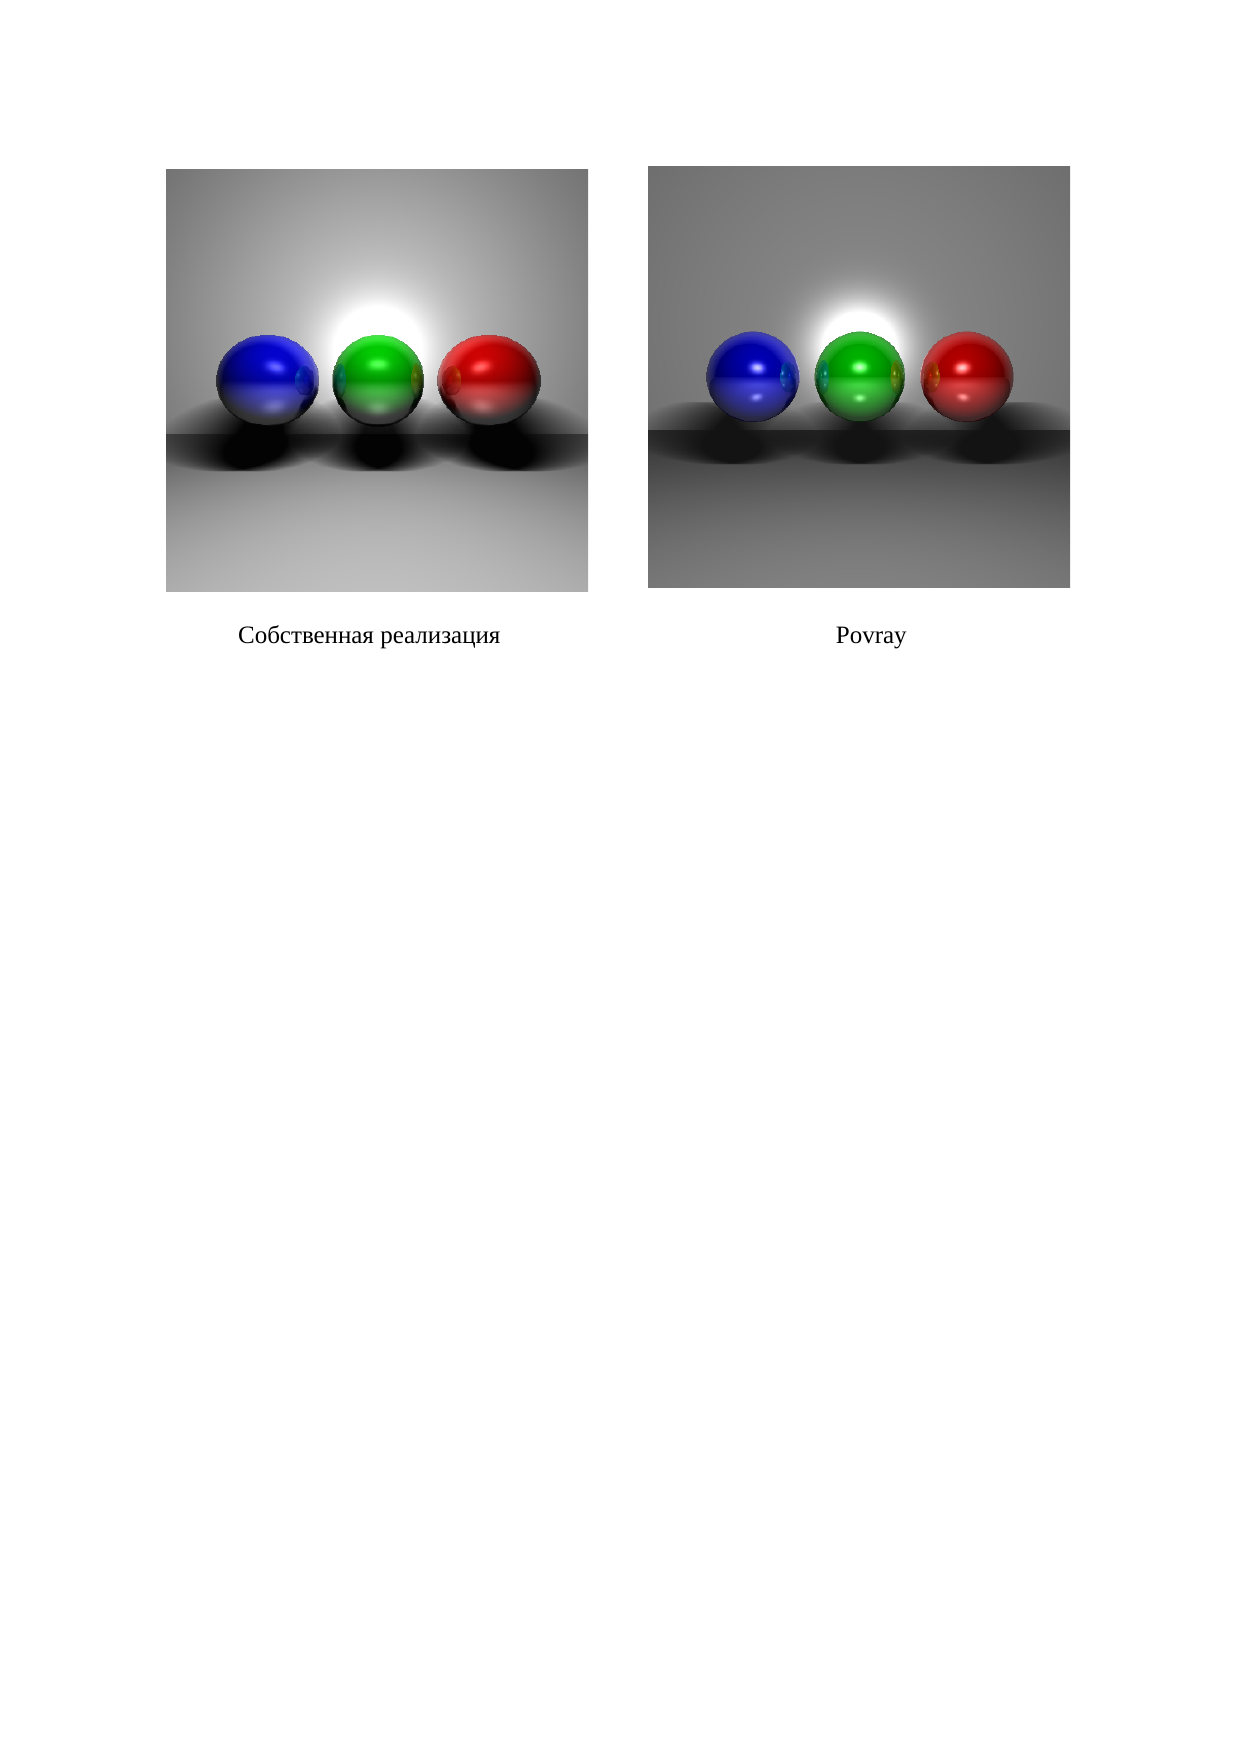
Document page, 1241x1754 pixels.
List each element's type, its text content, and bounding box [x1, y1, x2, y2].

picture [166, 169, 589, 592]
table_header [620, 147, 1122, 620]
table_cell Povray [620, 620, 1122, 649]
table_header [118, 147, 620, 620]
picture [648, 166, 1071, 588]
table_cell Собственная реализация [118, 620, 620, 649]
